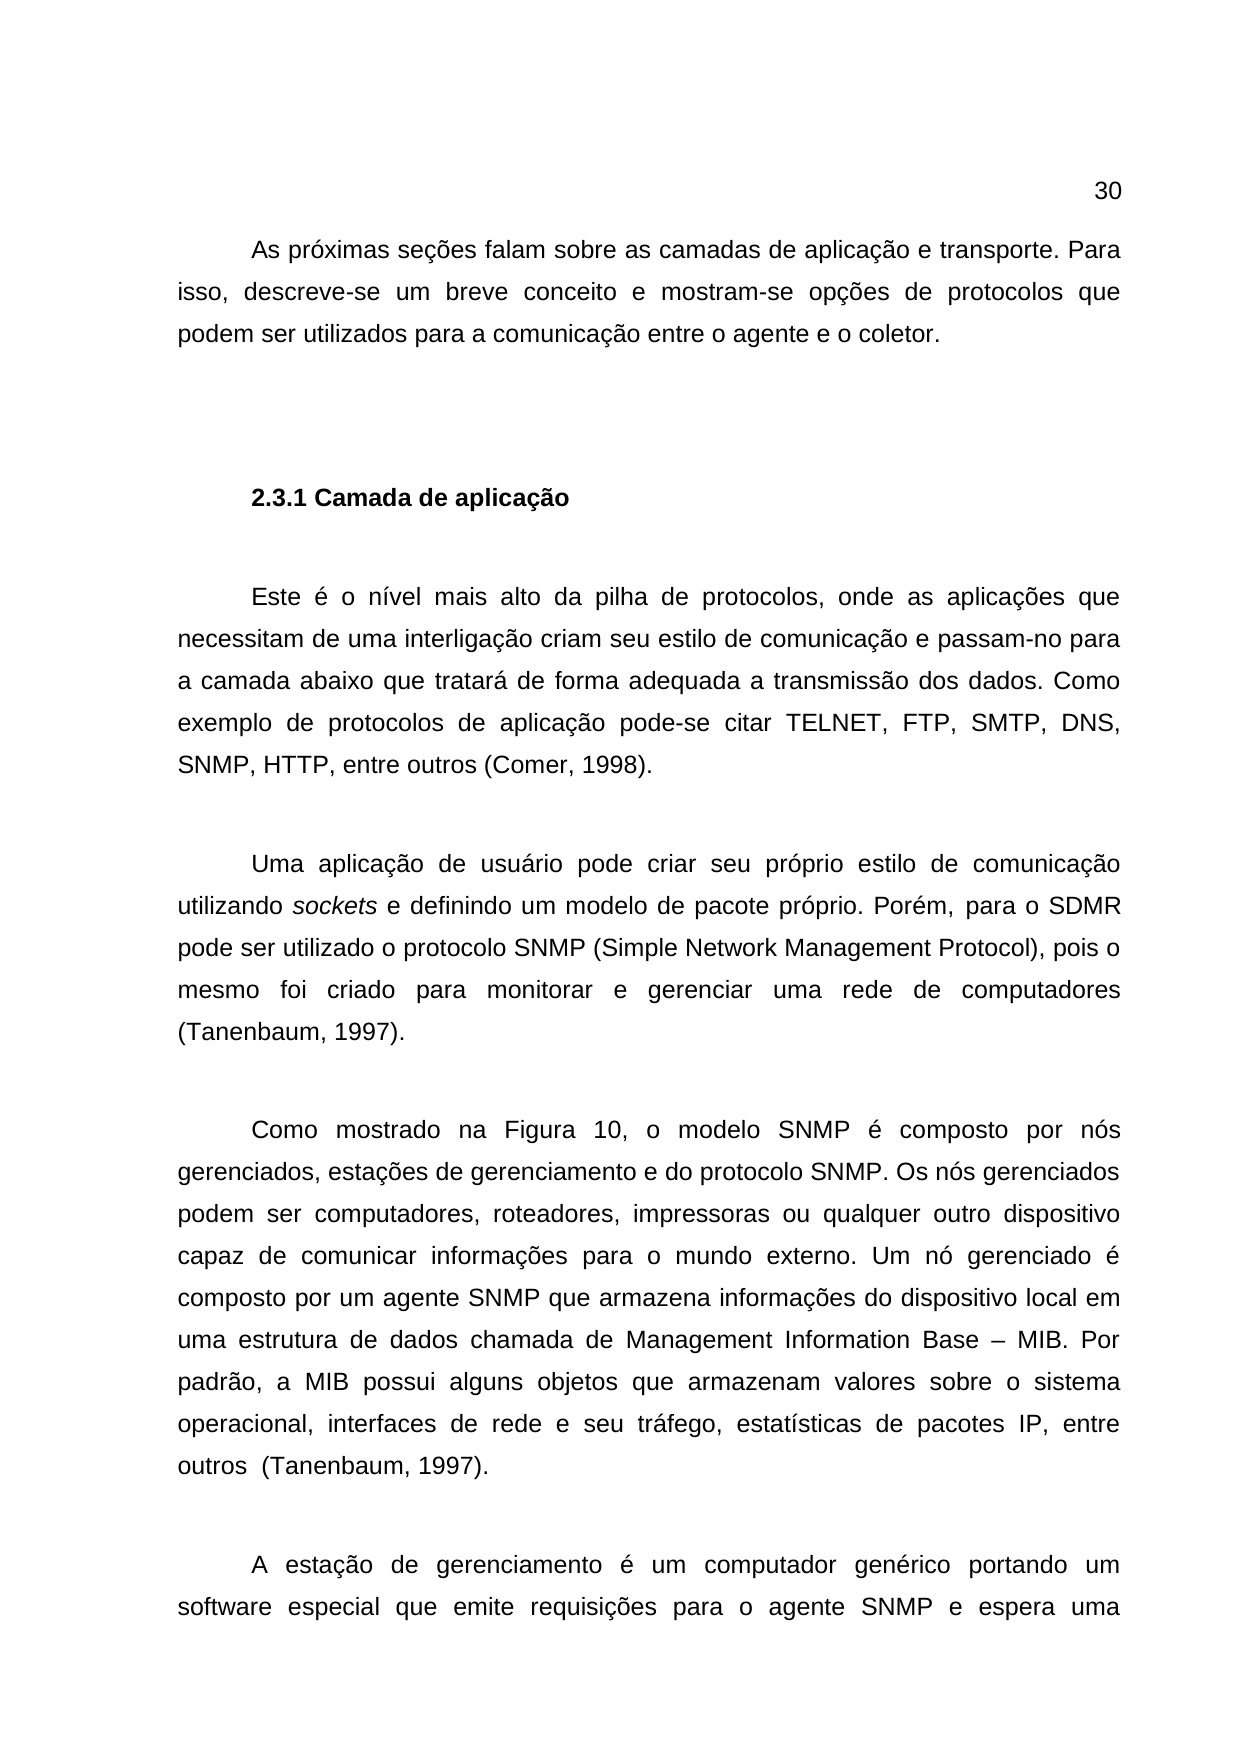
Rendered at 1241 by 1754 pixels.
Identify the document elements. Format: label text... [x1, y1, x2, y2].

text Uma aplicação de usuário pode criar seu próprio estilo de comunicação utilizando sockets e definindo um modelo de pacote próprio. Porém, para o SDMR pode ser utilizado o protocolo SNMP (Simple Network Management Protocol), pois o mesmo foi criado para monitorar e gerenciar uma rede de computadores (Tanenbaum, 1997). [177, 849, 1122, 1046]
text Este é o nível mais alto da pilha de protocolos, onde as aplicações que necessitam de uma interligação criam seu estilo de comunicação e passam-no para a camada abaixo que tratará de forma adequada a transmissão dos dados. Como exemplo de protocolos de aplicação pode-se citar TELNET, FTP, SMTP, DNS, SNMP, HTTP, entre outros (Comer, 1998). [177, 583, 1122, 779]
text Como mostrado na Figura 10, o modelo SNMP é composto por nós gerenciados, estações de gerenciamento e do protocolo SNMP. Os nós gerenciados podem ser computadores, roteadores, impressoras ou qualquer outro dispositivo capaz de comunicar informações para o mundo externo. Um nó gerenciado é composto por um agente SNMP que armazena informações do dispositivo local em uma estrutura de dados chamada de Management Information Base – MIB. Por padrão, a MIB possui alguns objetos que armazenam valores sobre o sistema operacional, interfaces de rede e seu tráfego, estatísticas de pacotes IP, entre outros (Tanenbaum, 1997). [177, 1116, 1122, 1480]
subtitle Camada de aplicação [251, 484, 1122, 512]
text As próximas seções falam sobre as camadas de aplicação e transporte. Para isso, descreve-se um breve conceito e mostram-se opções de protocolos que podem ser utilizados para a comunicação entre o agente e o coletor. [177, 236, 1122, 348]
text A estação de gerenciamento é um computador genérico portando um software especial que emite requisições para o agente SNMP e espera uma [177, 1551, 1122, 1621]
